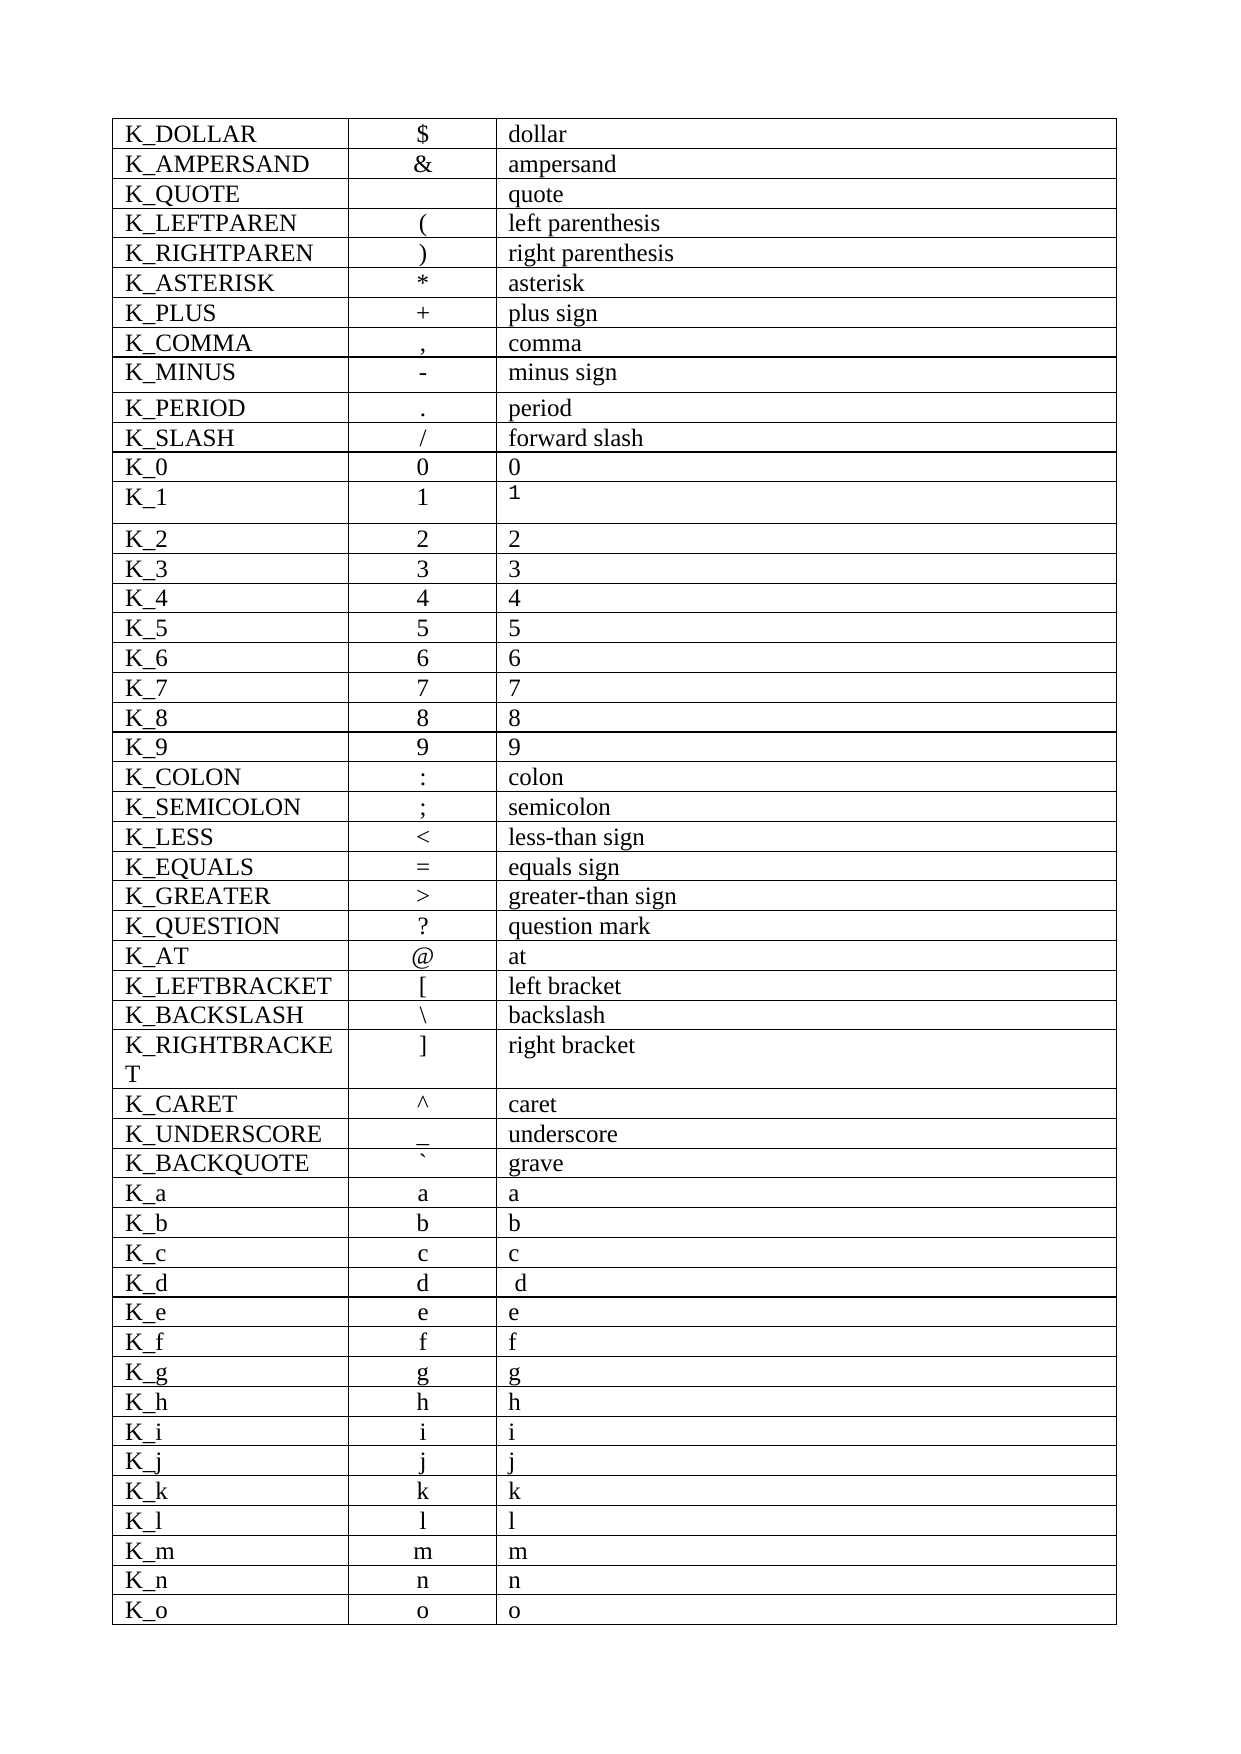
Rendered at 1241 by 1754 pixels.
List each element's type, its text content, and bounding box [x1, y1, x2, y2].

table_cell K_AT [113, 941, 348, 970]
table_cell o [497, 1595, 1116, 1624]
table_cell K_e [113, 1298, 348, 1326]
table_cell c [349, 1238, 496, 1267]
table_cell K_QUESTION [113, 911, 348, 940]
table_cell a [349, 1178, 496, 1207]
table_cell 6 [349, 643, 496, 672]
table_cell K_8 [113, 703, 348, 731]
table_cell underscore [497, 1119, 1116, 1147]
table_cell @ [349, 941, 496, 970]
table_cell K_PLUS [113, 298, 348, 327]
table_cell 2 [497, 524, 1116, 553]
table_cell j [349, 1446, 496, 1475]
table_cell i [349, 1417, 496, 1445]
table_cell dollar [497, 119, 1116, 148]
table_cell & [349, 149, 496, 178]
table_cell 6 [497, 643, 1116, 672]
table_cell K_BACKSLASH [113, 1001, 348, 1029]
table_cell K_LEFTPAREN [113, 209, 348, 237]
table_cell K_COLON [113, 762, 348, 791]
table_cell K_ASTERISK [113, 268, 348, 297]
table_cell 0 [349, 453, 496, 481]
table_cell K_EQUALS [113, 852, 348, 880]
table_cell K_4 [113, 584, 348, 612]
table_cell \ [349, 1001, 496, 1029]
table_cell [ [349, 971, 496, 999]
table_cell K_UNDERSCORE [113, 1119, 348, 1147]
table_cell question mark [497, 911, 1116, 940]
table_cell 3 [497, 554, 1116, 582]
table_cell K_COMMA [113, 328, 348, 356]
table_cell K_g [113, 1357, 348, 1386]
table_cell period [497, 393, 1116, 422]
table_cell caret [497, 1089, 1116, 1118]
table_cell K_l [113, 1506, 348, 1535]
table_cell ` [349, 1149, 496, 1177]
table_cell grave [497, 1149, 1116, 1177]
table_cell K_LEFTBRACKET [113, 971, 348, 999]
table_cell k [497, 1476, 1116, 1505]
table_cell 5 [497, 613, 1116, 642]
table_cell 2 [349, 524, 496, 553]
table_cell right bracket [497, 1030, 1116, 1088]
table_cell K_AMPERSAND [113, 149, 348, 178]
table_cell less-than sign [497, 822, 1116, 851]
table_cell c [497, 1238, 1116, 1267]
table_cell m [349, 1536, 496, 1564]
table_cell [349, 179, 496, 207]
table_cell K_h [113, 1387, 348, 1416]
table_cell h [349, 1387, 496, 1416]
table_cell ? [349, 911, 496, 940]
table_cell 5 [349, 613, 496, 642]
table_cell - [349, 358, 496, 392]
table_cell K_SLASH [113, 423, 348, 451]
table_cell quote [497, 179, 1116, 207]
table_cell K_9 [113, 733, 348, 761]
table_cell K_RIGHTPAREN [113, 238, 348, 267]
table_cell 9 [349, 733, 496, 761]
table_cell K_5 [113, 613, 348, 642]
table_cell K_CARET [113, 1089, 348, 1118]
table_cell forward slash [497, 423, 1116, 451]
table_cell K_n [113, 1566, 348, 1594]
table_cell K_a [113, 1178, 348, 1207]
table_cell K_j [113, 1446, 348, 1475]
table_cell : [349, 762, 496, 791]
table_cell left parenthesis [497, 209, 1116, 237]
table_cell n [349, 1566, 496, 1594]
table_cell K_b [113, 1208, 348, 1237]
table_cell > [349, 881, 496, 910]
table_cell j [497, 1446, 1116, 1475]
table_cell plus sign [497, 298, 1116, 327]
table_cell 7 [349, 673, 496, 702]
table_cell 9 [497, 733, 1116, 761]
table_cell 3 [349, 554, 496, 582]
table_cell . [349, 393, 496, 422]
table_cell K_DOLLAR [113, 119, 348, 148]
table_cell = [349, 852, 496, 880]
table_cell d [349, 1268, 496, 1296]
table_cell K_o [113, 1595, 348, 1624]
table_cell o [349, 1595, 496, 1624]
table_cell asterisk [497, 268, 1116, 297]
table_cell K_GREATER [113, 881, 348, 910]
table_cell ampersand [497, 149, 1116, 178]
table_cell K_1 [113, 482, 348, 523]
table_cell K_7 [113, 673, 348, 702]
table_cell K_6 [113, 643, 348, 672]
table_cell 1 [497, 482, 1116, 523]
table_cell ] [349, 1030, 496, 1088]
table_cell d [497, 1268, 1116, 1296]
table_cell _ [349, 1119, 496, 1147]
table_cell K_i [113, 1417, 348, 1445]
table_cell minus sign [497, 358, 1116, 392]
table_cell K_d [113, 1268, 348, 1296]
table_cell right parenthesis [497, 238, 1116, 267]
table_cell left bracket [497, 971, 1116, 999]
table_cell K_f [113, 1327, 348, 1356]
table_cell b [349, 1208, 496, 1237]
table_cell 1 [349, 482, 496, 523]
table_cell i [497, 1417, 1116, 1445]
table_cell f [497, 1327, 1116, 1356]
table_cell n [497, 1566, 1116, 1594]
table_cell , [349, 328, 496, 356]
table_cell backslash [497, 1001, 1116, 1029]
table_cell ^ [349, 1089, 496, 1118]
table_cell / [349, 423, 496, 451]
table_cell 0 [497, 453, 1116, 481]
table_cell K_RIGHTBRACKET [113, 1030, 348, 1088]
table_cell 7 [497, 673, 1116, 702]
table_cell K_MINUS [113, 358, 348, 392]
table_cell K_QUOTE [113, 179, 348, 207]
table_cell equals sign [497, 852, 1116, 880]
table_cell semicolon [497, 792, 1116, 821]
table_cell at [497, 941, 1116, 970]
table_cell l [497, 1506, 1116, 1535]
table_cell ; [349, 792, 496, 821]
table_cell ) [349, 238, 496, 267]
table_cell m [497, 1536, 1116, 1564]
table_cell l [349, 1506, 496, 1535]
table_cell K_BACKQUOTE [113, 1149, 348, 1177]
table_cell K_k [113, 1476, 348, 1505]
table_cell greater-than sign [497, 881, 1116, 910]
table_cell 8 [497, 703, 1116, 731]
table_cell a [497, 1178, 1116, 1207]
table_cell + [349, 298, 496, 327]
table_cell h [497, 1387, 1116, 1416]
table_cell K_c [113, 1238, 348, 1267]
table_cell K_LESS [113, 822, 348, 851]
table_cell < [349, 822, 496, 851]
table_cell 4 [497, 584, 1116, 612]
table_cell K_2 [113, 524, 348, 553]
table_cell K_0 [113, 453, 348, 481]
table_cell comma [497, 328, 1116, 356]
table_cell e [349, 1298, 496, 1326]
table_cell f [349, 1327, 496, 1356]
table_cell b [497, 1208, 1116, 1237]
table_cell g [497, 1357, 1116, 1386]
table_cell K_PERIOD [113, 393, 348, 422]
table_cell k [349, 1476, 496, 1505]
table_cell 8 [349, 703, 496, 731]
table_cell g [349, 1357, 496, 1386]
table_cell * [349, 268, 496, 297]
table_cell K_m [113, 1536, 348, 1564]
table_cell 4 [349, 584, 496, 612]
table_cell ( [349, 209, 496, 237]
table_cell K_3 [113, 554, 348, 582]
table_cell K_SEMICOLON [113, 792, 348, 821]
table_cell $ [349, 119, 496, 148]
table_cell colon [497, 762, 1116, 791]
table_cell e [497, 1298, 1116, 1326]
